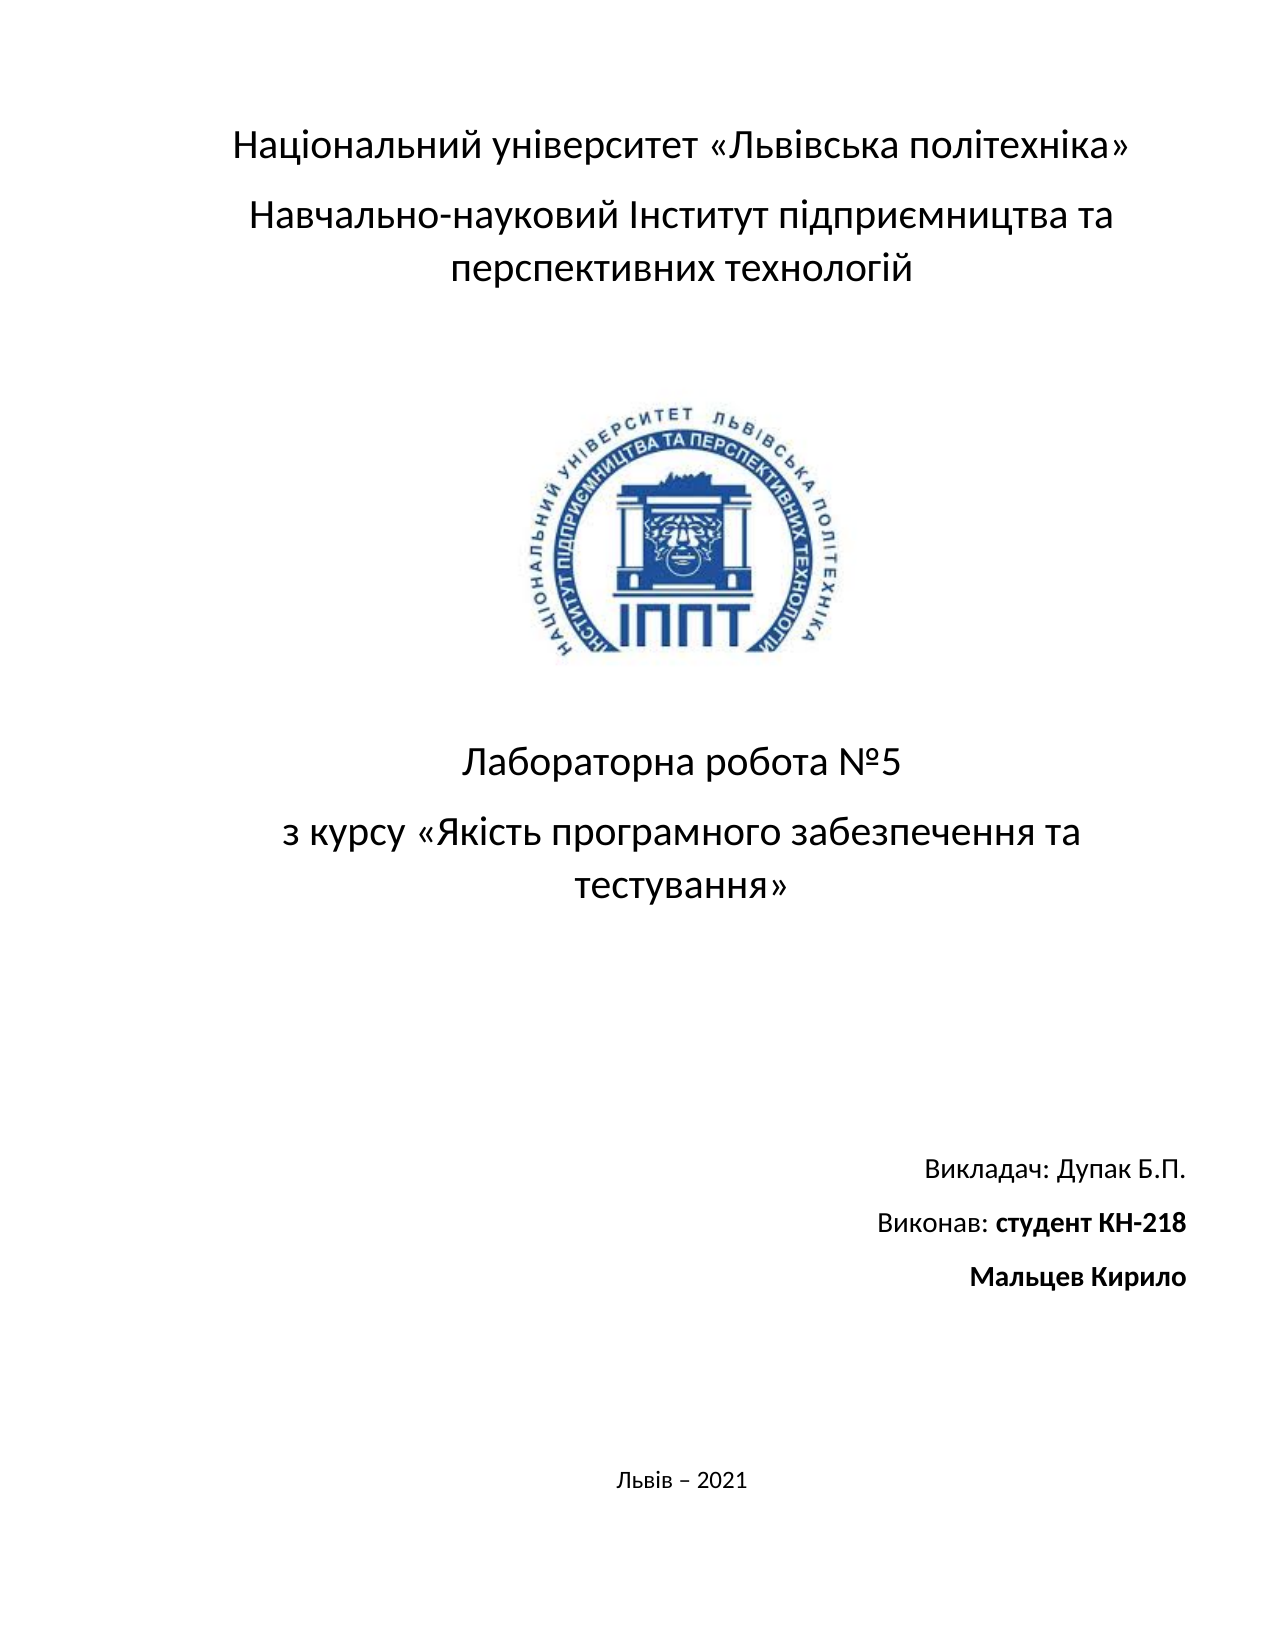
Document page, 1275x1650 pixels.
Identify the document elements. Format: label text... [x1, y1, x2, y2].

text Викладач: Дупак Б.П. [177, 1150, 1186, 1186]
text Мальцев Кирило [398, 1258, 1186, 1294]
text Виконав: студент КН-218 [398, 1204, 1186, 1240]
text з курсу «Якість програмного забезпечення та тестування» [177, 805, 1186, 909]
text Лабораторна робота №5 [177, 735, 1186, 786]
text Національний університет «Львівська політехніка» [177, 118, 1186, 169]
text Навчально-науковий Інститут підприємництва та перспективних технологій [177, 188, 1186, 292]
text Львів – 2021 [177, 1464, 1186, 1494]
picture [506, 365, 858, 717]
